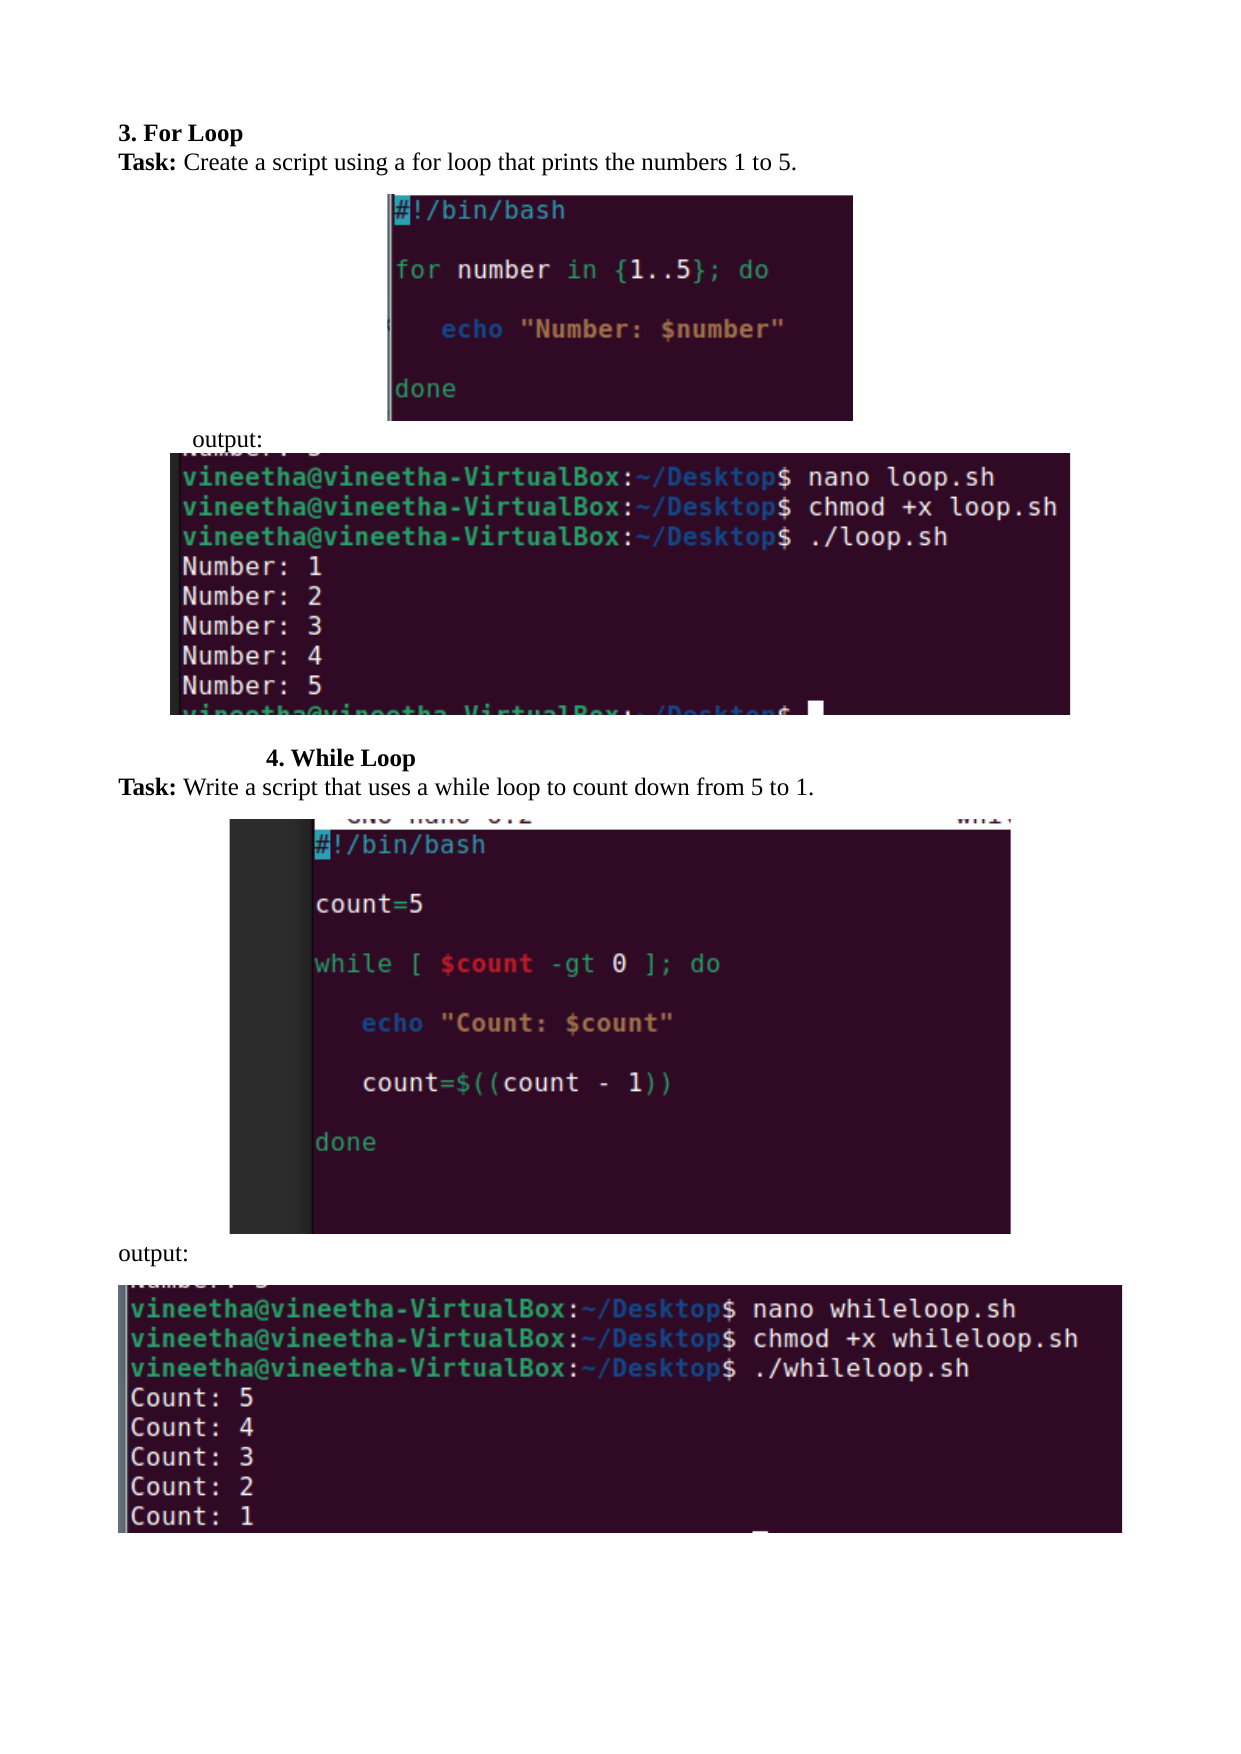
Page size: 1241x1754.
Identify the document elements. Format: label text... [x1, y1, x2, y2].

text Task: Create a script using a for loop that prints the numbers 1 to 5. [118, 147, 1122, 176]
text output: [118, 194, 1122, 453]
picture [387, 194, 853, 421]
picture [170, 453, 1071, 715]
text 4. While Loop [118, 453, 1122, 772]
text Task: Write a script that uses a while loop to count down from 5 to 1. [118, 772, 1122, 800]
text output: [118, 819, 1122, 1266]
picture [229, 819, 1011, 1234]
text 3. For Loop [118, 118, 1122, 147]
picture [118, 1285, 1123, 1533]
